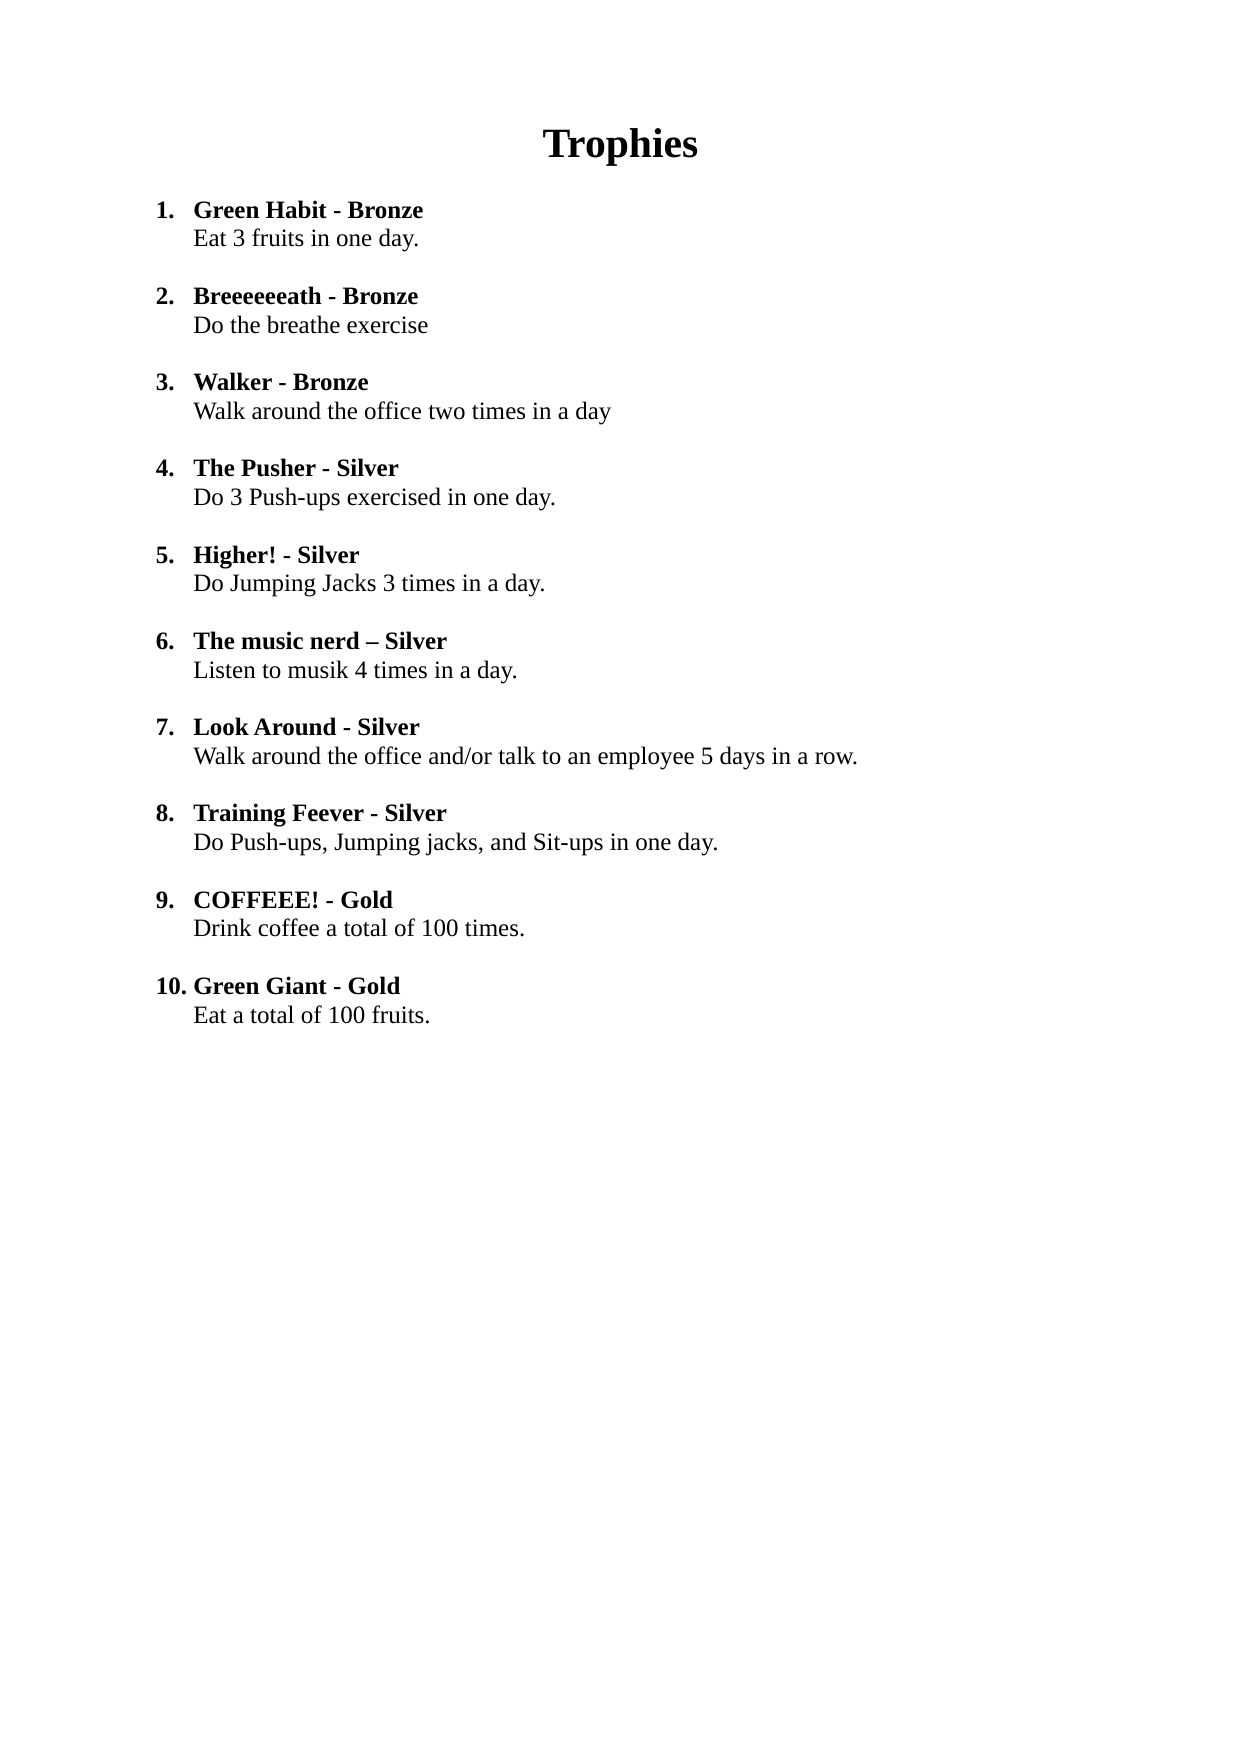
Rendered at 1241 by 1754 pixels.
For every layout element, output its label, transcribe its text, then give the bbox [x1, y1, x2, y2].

text Trophies [118, 118, 1122, 166]
list Look Around - Silver Walk around the office and/or talk to an employee 5 days in a row. [156, 712, 1122, 798]
list Do Jumping Jacks 3 times in a day. [156, 568, 1122, 626]
list The Pusher - Silver Do 3 Push-ups exercised in one day. [156, 453, 1122, 540]
list The music nerd – Silver Listen to musik 4 times in a day. [156, 626, 1122, 712]
list Green Habit - Bronze Eat 3 fruits in one day. [156, 195, 1122, 281]
list Higher! - Silver [156, 540, 1122, 568]
list Breeeeeeath - Bronze Do the breathe exercise [156, 281, 1122, 367]
list Walker - Bronze Walk around the office two times in a day [156, 367, 1122, 453]
list COFFEEE! - Gold Drink coffee a total of 100 times. [156, 885, 1122, 971]
list Green Giant - Gold Eat a total of 100 fruits. [156, 971, 1122, 1057]
list Training Feever - Silver Do Push-ups, Jumping jacks, and Sit-ups in one day. [156, 798, 1122, 885]
